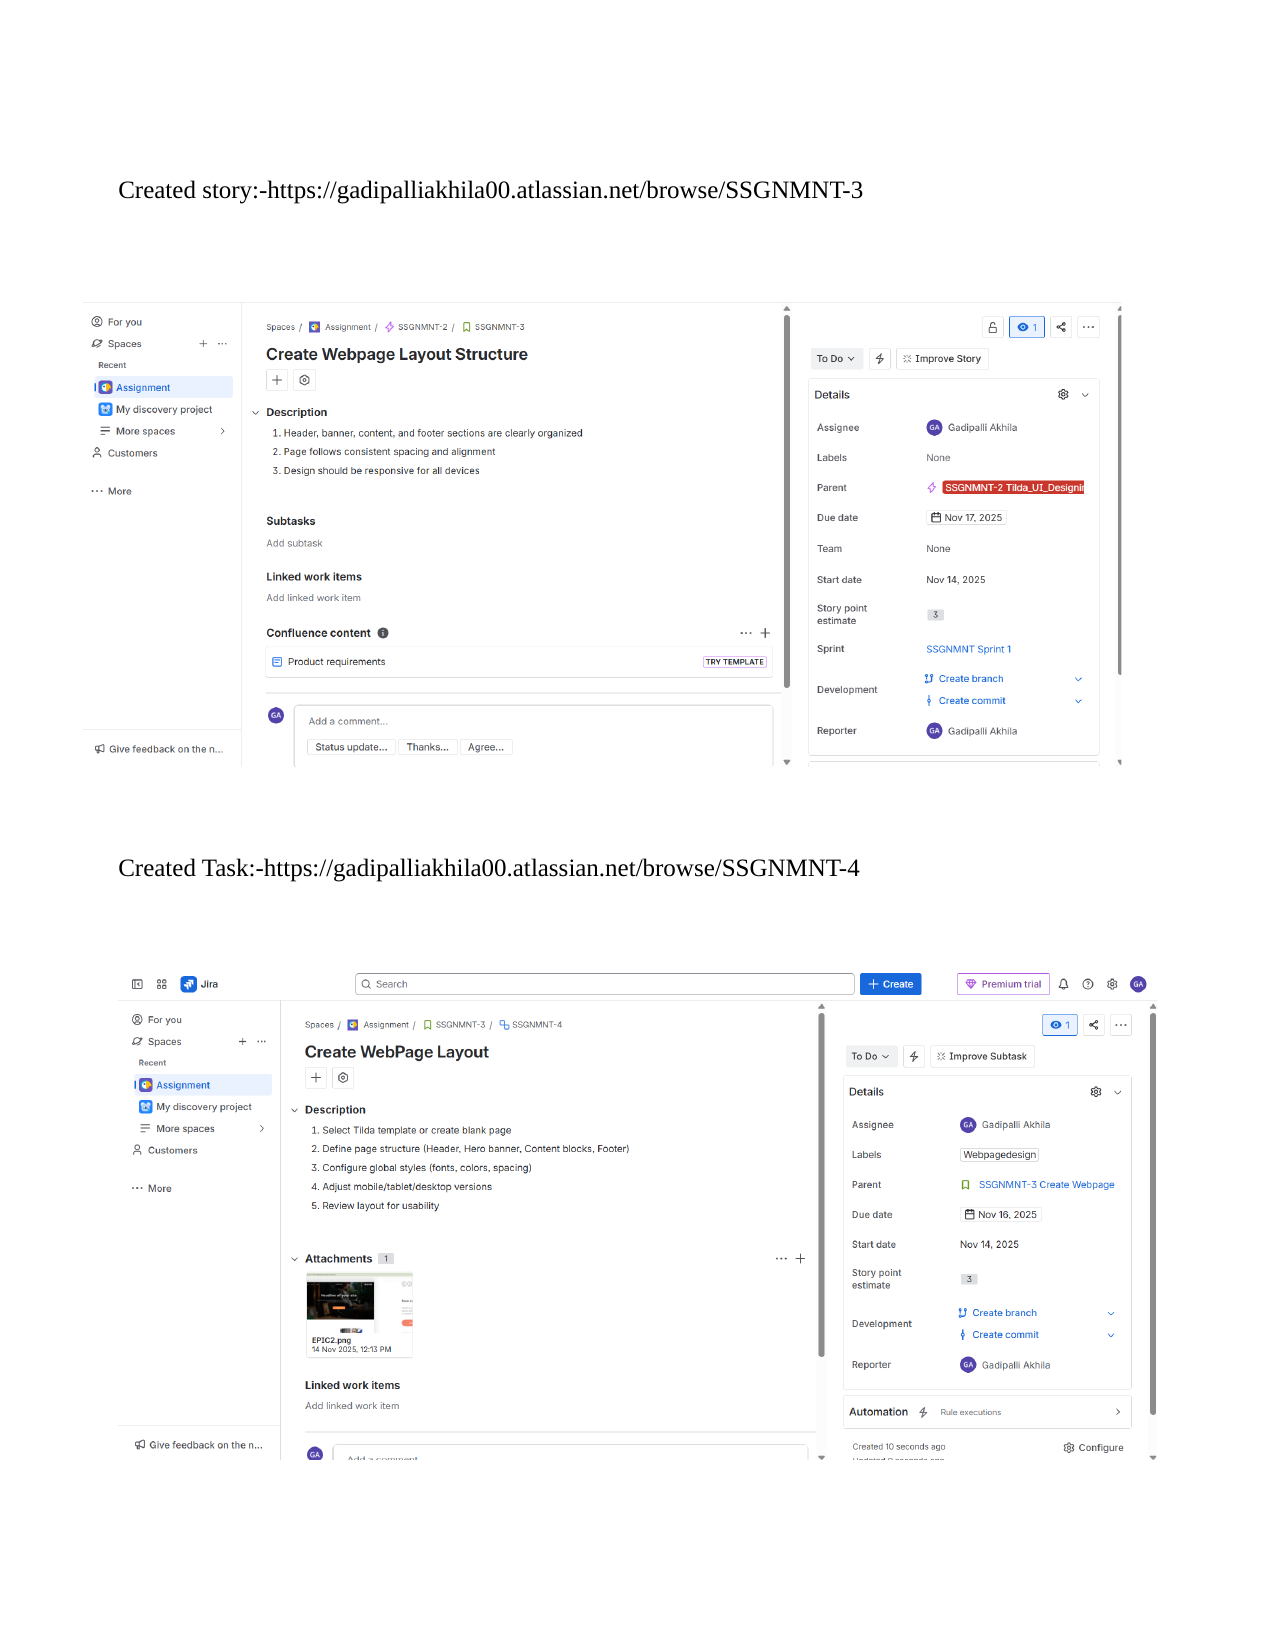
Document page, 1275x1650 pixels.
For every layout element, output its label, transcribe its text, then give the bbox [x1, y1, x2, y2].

picture [118, 968, 1157, 1460]
text Created story:-https://gadipalliakhila00.atlassian.net/browse/SSGNMNT-3 [118, 176, 1157, 204]
text Created Task:-https://gadipalliakhila00.atlassian.net/browse/SSGNMNT-4 [118, 853, 1157, 882]
picture [82, 300, 1122, 767]
